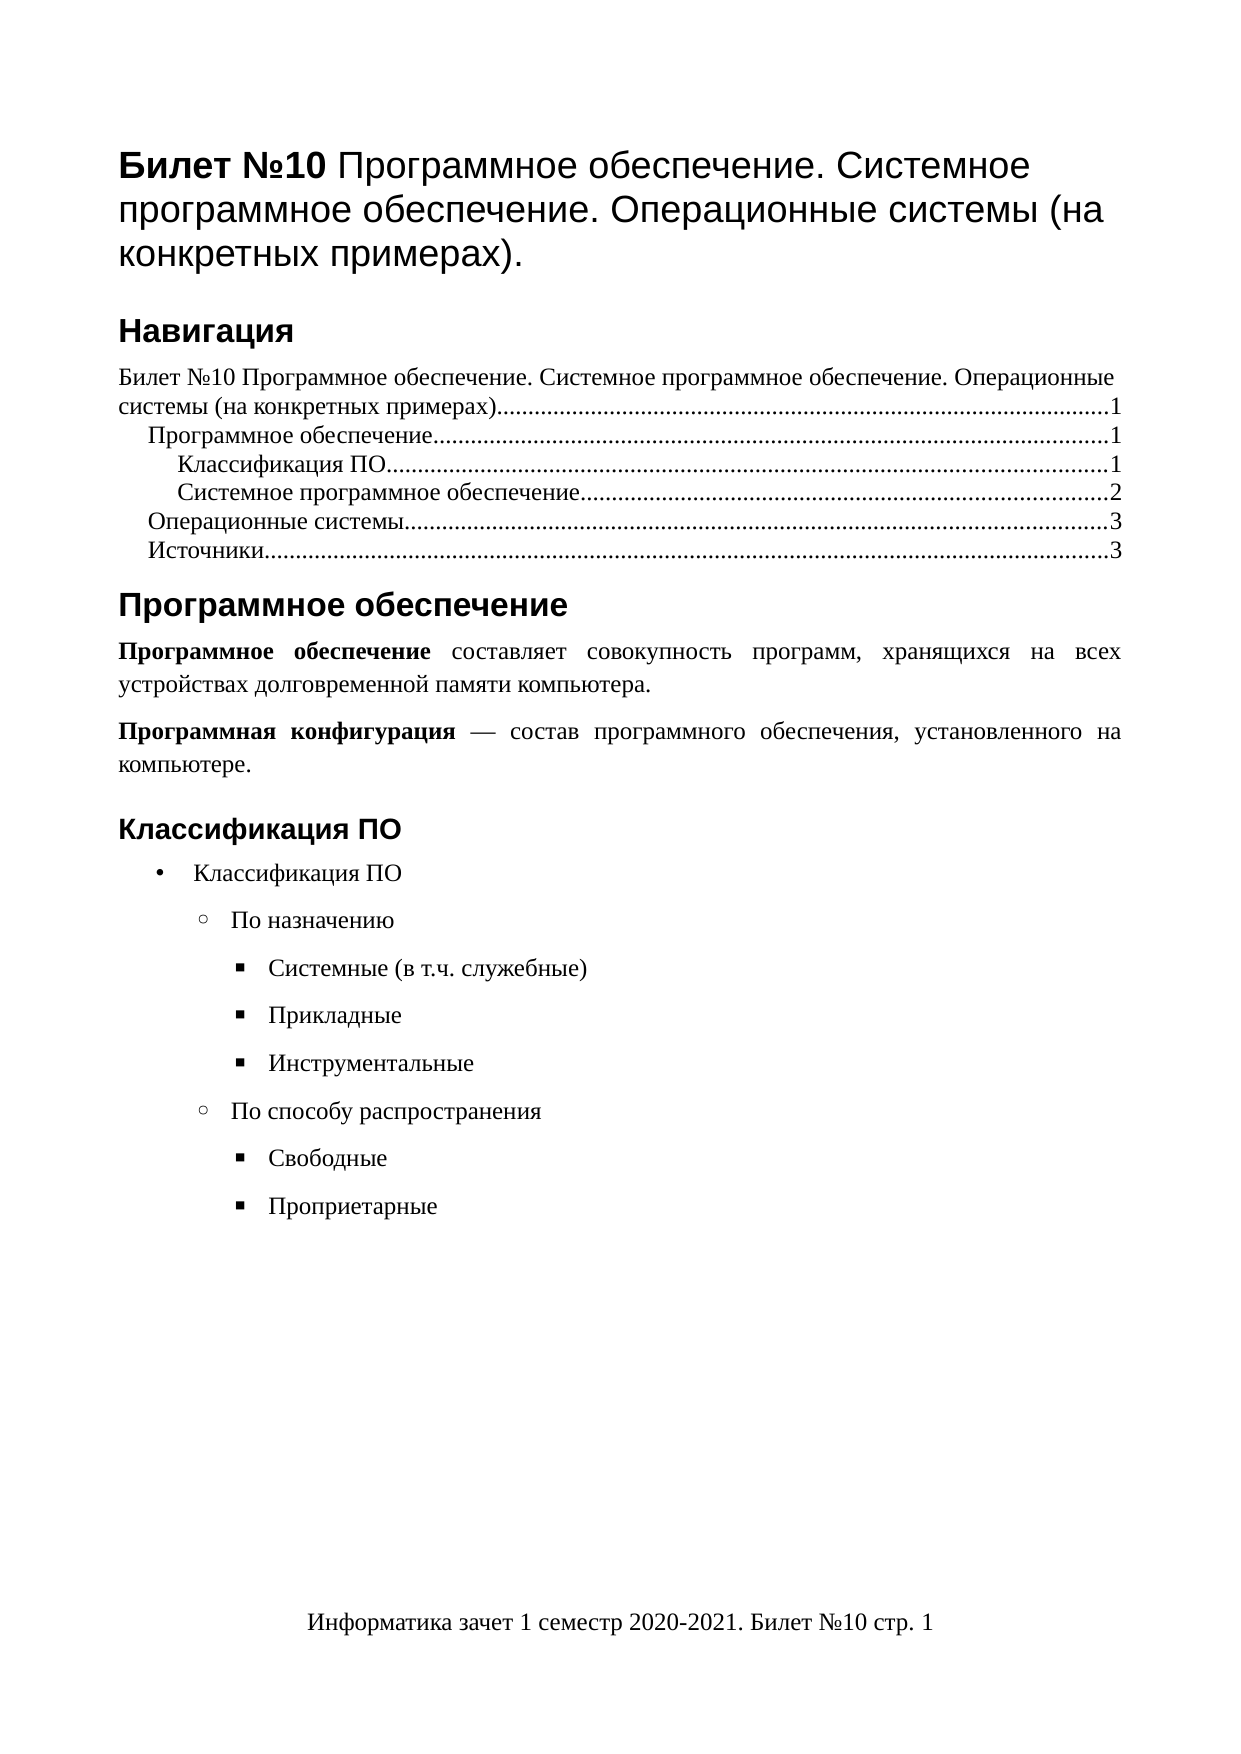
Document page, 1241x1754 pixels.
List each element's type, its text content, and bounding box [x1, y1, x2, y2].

list По назначению [193, 905, 1122, 934]
list По способу распространения [193, 1096, 1122, 1124]
list Системные (в т.ч. служебные) [231, 953, 1122, 982]
subtitle Классификация ПО [118, 812, 1122, 845]
list Инструментальные [231, 1048, 1122, 1077]
text Источники 3 [148, 535, 1122, 564]
subtitle Программное обеспечение [118, 584, 1122, 623]
text Программное обеспечение составляет совокупность программ, хранящихся на всех устройствах долговременной памяти компьютера. [118, 636, 1122, 697]
subtitle Навигация [118, 312, 1122, 350]
text Программное обеспечение 1 [148, 420, 1122, 449]
list Свободные [231, 1143, 1122, 1172]
subtitle Билет №10 Программное обеспечение. Системное программное обеспечение. Операционные системы (на конкретных примерах). [118, 143, 1122, 274]
text Программная конфигурация — состав программного обеспечения, установленного на компьютере. [118, 716, 1122, 778]
text Билет №10 Программное обеспечение. Системное программное обеспечение. Операционные системы (на конкретных примерах). 1 [118, 362, 1122, 420]
list Прикладные [231, 1001, 1122, 1029]
list Классификация ПО [156, 858, 1122, 887]
text Операционные системы 3 [148, 506, 1122, 535]
text Классификация ПО 1 [177, 449, 1122, 477]
list Проприетарные [231, 1191, 1122, 1220]
text Системное программное обеспечение 2 [177, 477, 1122, 506]
